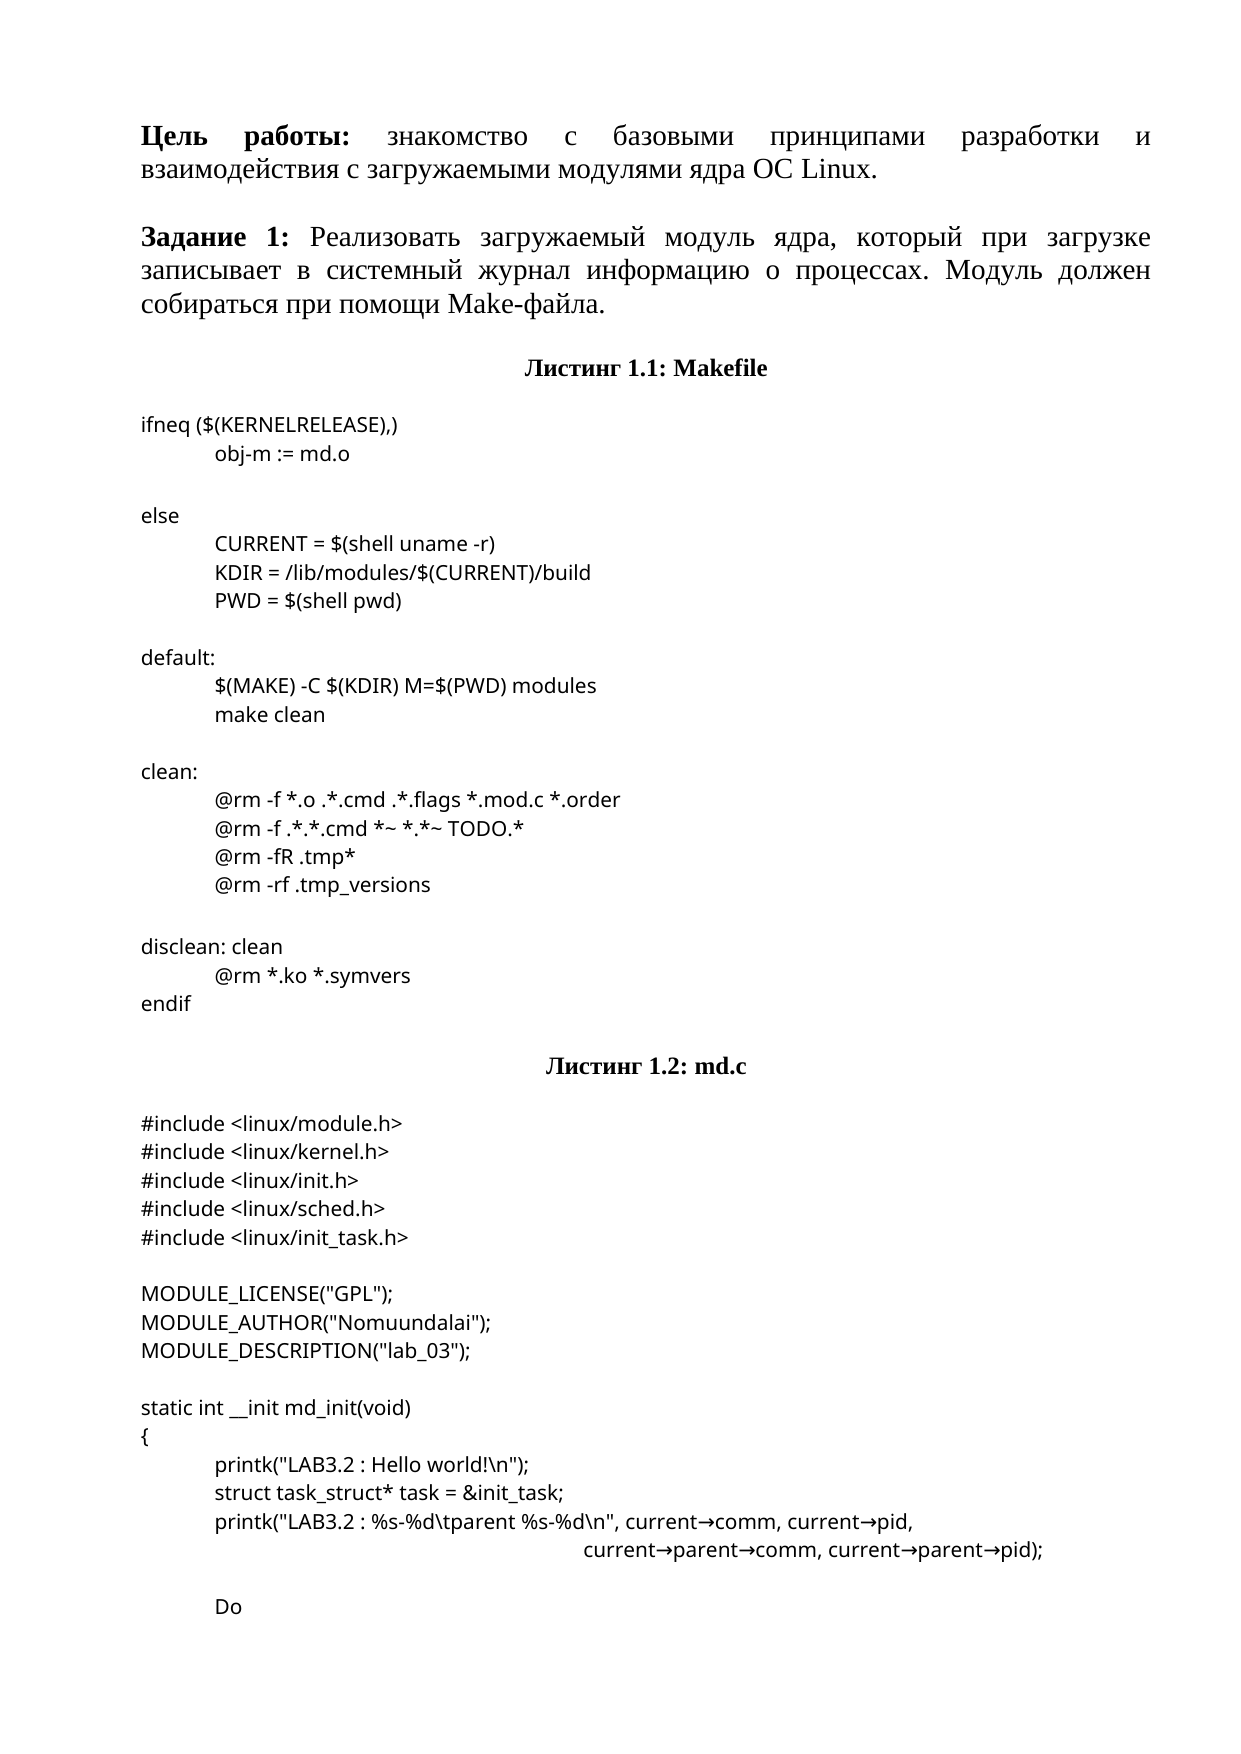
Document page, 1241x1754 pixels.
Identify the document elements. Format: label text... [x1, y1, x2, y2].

text @rm -f *.o .*.cmd .*.flags *.mod.c *.order [141, 785, 1152, 814]
text @rm *.ko *.symvers [141, 961, 1152, 989]
text #include <linux/module.h> [141, 1109, 1152, 1137]
text disclean: clean [141, 932, 1152, 961]
text #include <linux/kernel.h> [141, 1137, 1152, 1166]
text PWD = $(shell pwd) [141, 586, 1152, 614]
text Цель работы: знакомство с базовыми принципами разработки и взаимодействия с загружаемыми модулями ядра ОС Linux. [141, 118, 1152, 185]
text Do [141, 1592, 1152, 1621]
text else [141, 501, 1152, 529]
text make clean [141, 700, 1152, 728]
text ifneq ($(KERNELRELEASE),) [141, 410, 1152, 439]
text clean: [141, 757, 1152, 785]
text $(MAKE) -C $(KDIR) M=$(PWD) modules [141, 671, 1152, 700]
text #include <linux/init_task.h> [141, 1223, 1152, 1251]
text endif [141, 989, 1152, 1018]
text obj-m := md.o [141, 439, 1152, 467]
text MODULE_LICENSE("GPL"); [141, 1279, 1152, 1308]
text printk("LAB3.2 : Hello world!\n"); [141, 1450, 1152, 1478]
text Листинг 1.2: md.c [141, 1051, 1152, 1080]
text Задание 1: Реализовать загружаемый модуль ядра, который при загрузке записывает в системный журнал информацию о процессах. Модуль должен собираться при помощи Make-файла. [141, 219, 1152, 319]
text #include <linux/init.h> [141, 1166, 1152, 1194]
text KDIR = /lib/modules/$(CURRENT)/build [141, 558, 1152, 586]
text CURRENT = $(shell uname -r) [141, 529, 1152, 558]
text Листинг 1.1: Makefile [141, 353, 1152, 382]
text static int __init md_init(void) [141, 1393, 1152, 1422]
text { [141, 1422, 1152, 1450]
text MODULE_DESCRIPTION("lab_03"); [141, 1336, 1152, 1365]
text @rm -f .*.*.cmd *~ *.*~ TODO.* [141, 814, 1152, 842]
text @rm -fR .tmp* [141, 842, 1152, 871]
text MODULE_AUTHOR("Nomuundalai"); [141, 1308, 1152, 1336]
text #include <linux/sched.h> [141, 1194, 1152, 1223]
text printk("LAB3.2 : %s-%d\tparent %s-%d\n", current→comm, current→pid, [141, 1507, 1152, 1535]
text default: [141, 643, 1152, 671]
text struct task_struct* task = &init_task; [141, 1478, 1152, 1507]
text current→parent→comm, current→parent→pid); [141, 1535, 1152, 1564]
text @rm -rf .tmp_versions [141, 871, 1152, 899]
